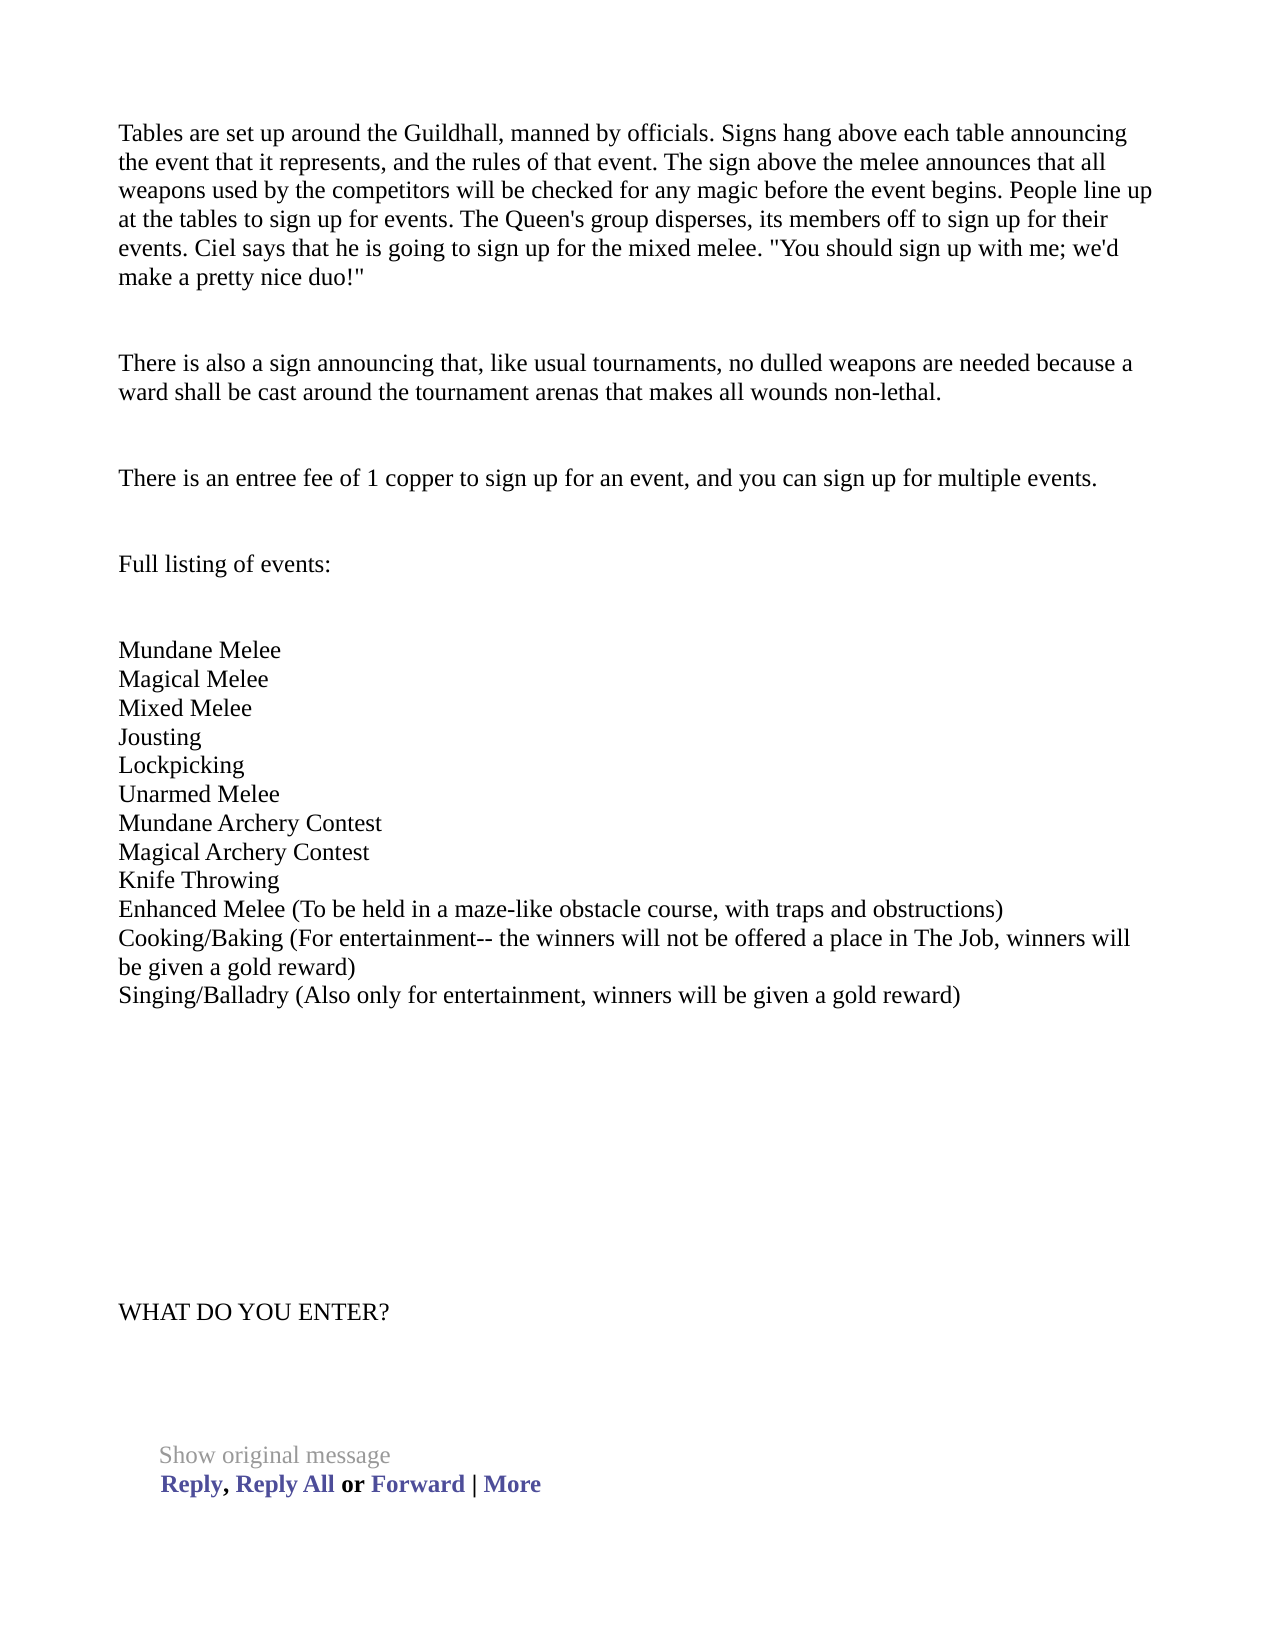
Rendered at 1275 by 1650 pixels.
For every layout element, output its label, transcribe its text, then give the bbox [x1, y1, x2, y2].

text There is also a sign announcing that, like usual tournaments, no dulled weapons are needed because a ward shall be cast around the tournament arenas that makes all wounds non-lethal. [118, 348, 1157, 406]
text Reply, Reply All or Forward | More [160, 1469, 1115, 1498]
text Singing/Balladry (Also only for entertainment, winners will be given a gold reward) [118, 981, 1157, 1009]
text Magical Melee [118, 664, 1157, 693]
text Mundane Melee [118, 636, 1157, 664]
text Tables are set up around the Guildhall, manned by officials. Signs hang above each table announcing the event that it represents, and the rules of that event. The sign above the melee announces that all weapons used by the competitors will be checked for any magic before the event begins. People line up at the tables to sign up for events. The Queen's group disperses, its members off to sign up for their events. Ciel says that he is going to sign up for the mixed melee. "You should sign up with me; we'd make a pretty nice duo!" [118, 118, 1157, 291]
text There is an entree fee of 1 copper to sign up for an event, and you can sign up for multiple events. [118, 463, 1157, 492]
text Lockpicking [118, 751, 1157, 779]
text Unarmed Melee [118, 779, 1157, 808]
text Magical Archery Contest [118, 837, 1157, 866]
text Full listing of events: [118, 549, 1157, 578]
text Jousting [118, 722, 1157, 751]
text Mixed Melee [118, 693, 1157, 722]
text WHAT DO YOU ENTER? [118, 1297, 1157, 1326]
text Knife Throwing [118, 866, 1157, 894]
text Enhanced Melee (To be held in a maze-like obstacle course, with traps and obstructions) [118, 894, 1157, 923]
text Mundane Archery Contest [118, 808, 1157, 837]
text Cooking/Baking (For entertainment-- the winners will not be offered a place in The Job, winners will be given a gold reward) [118, 923, 1157, 981]
text Show original message [152, 1441, 1115, 1469]
